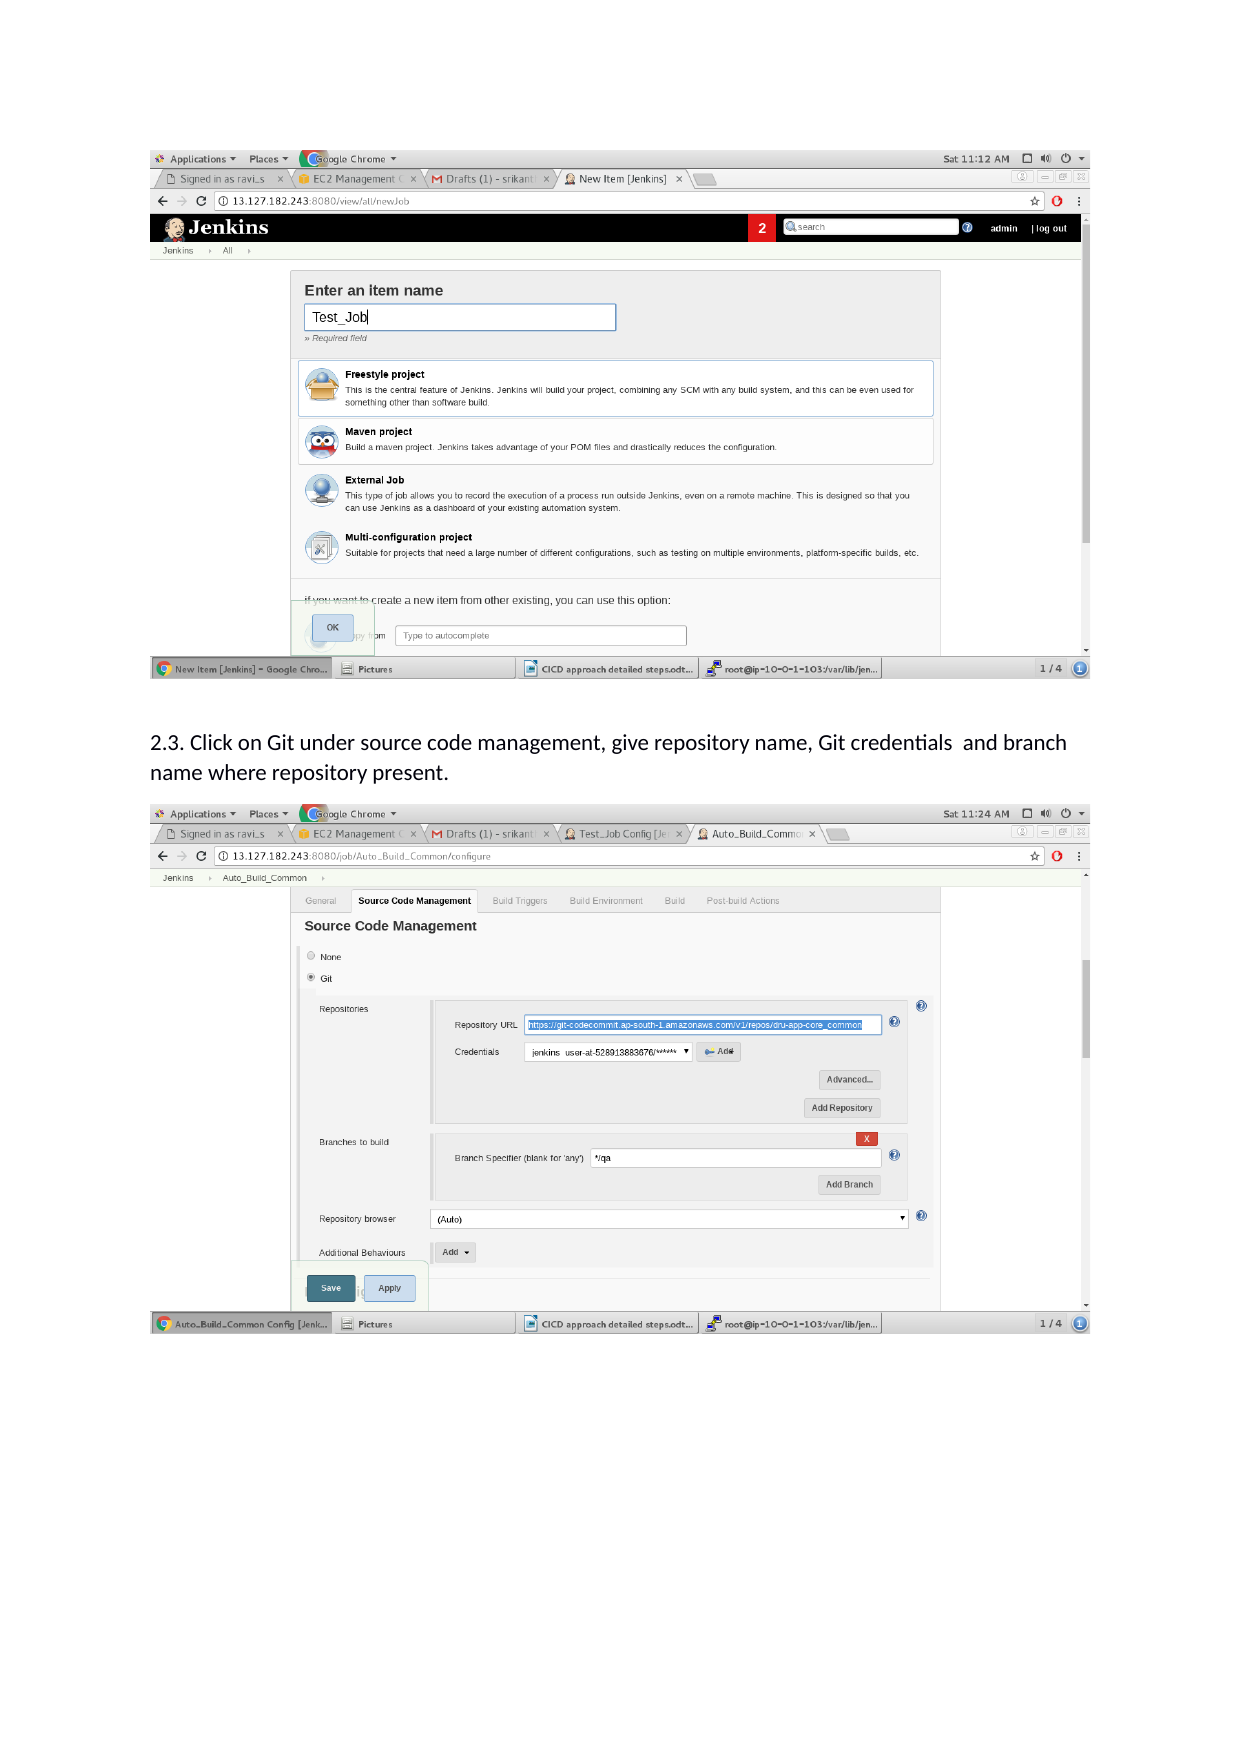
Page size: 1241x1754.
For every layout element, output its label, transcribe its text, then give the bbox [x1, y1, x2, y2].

picture [150, 150, 1091, 679]
text 2.3. Click on Git under source code management, give repository name, Git credentials and branch name where repository present. [150, 728, 1090, 786]
picture [150, 804, 1091, 1334]
